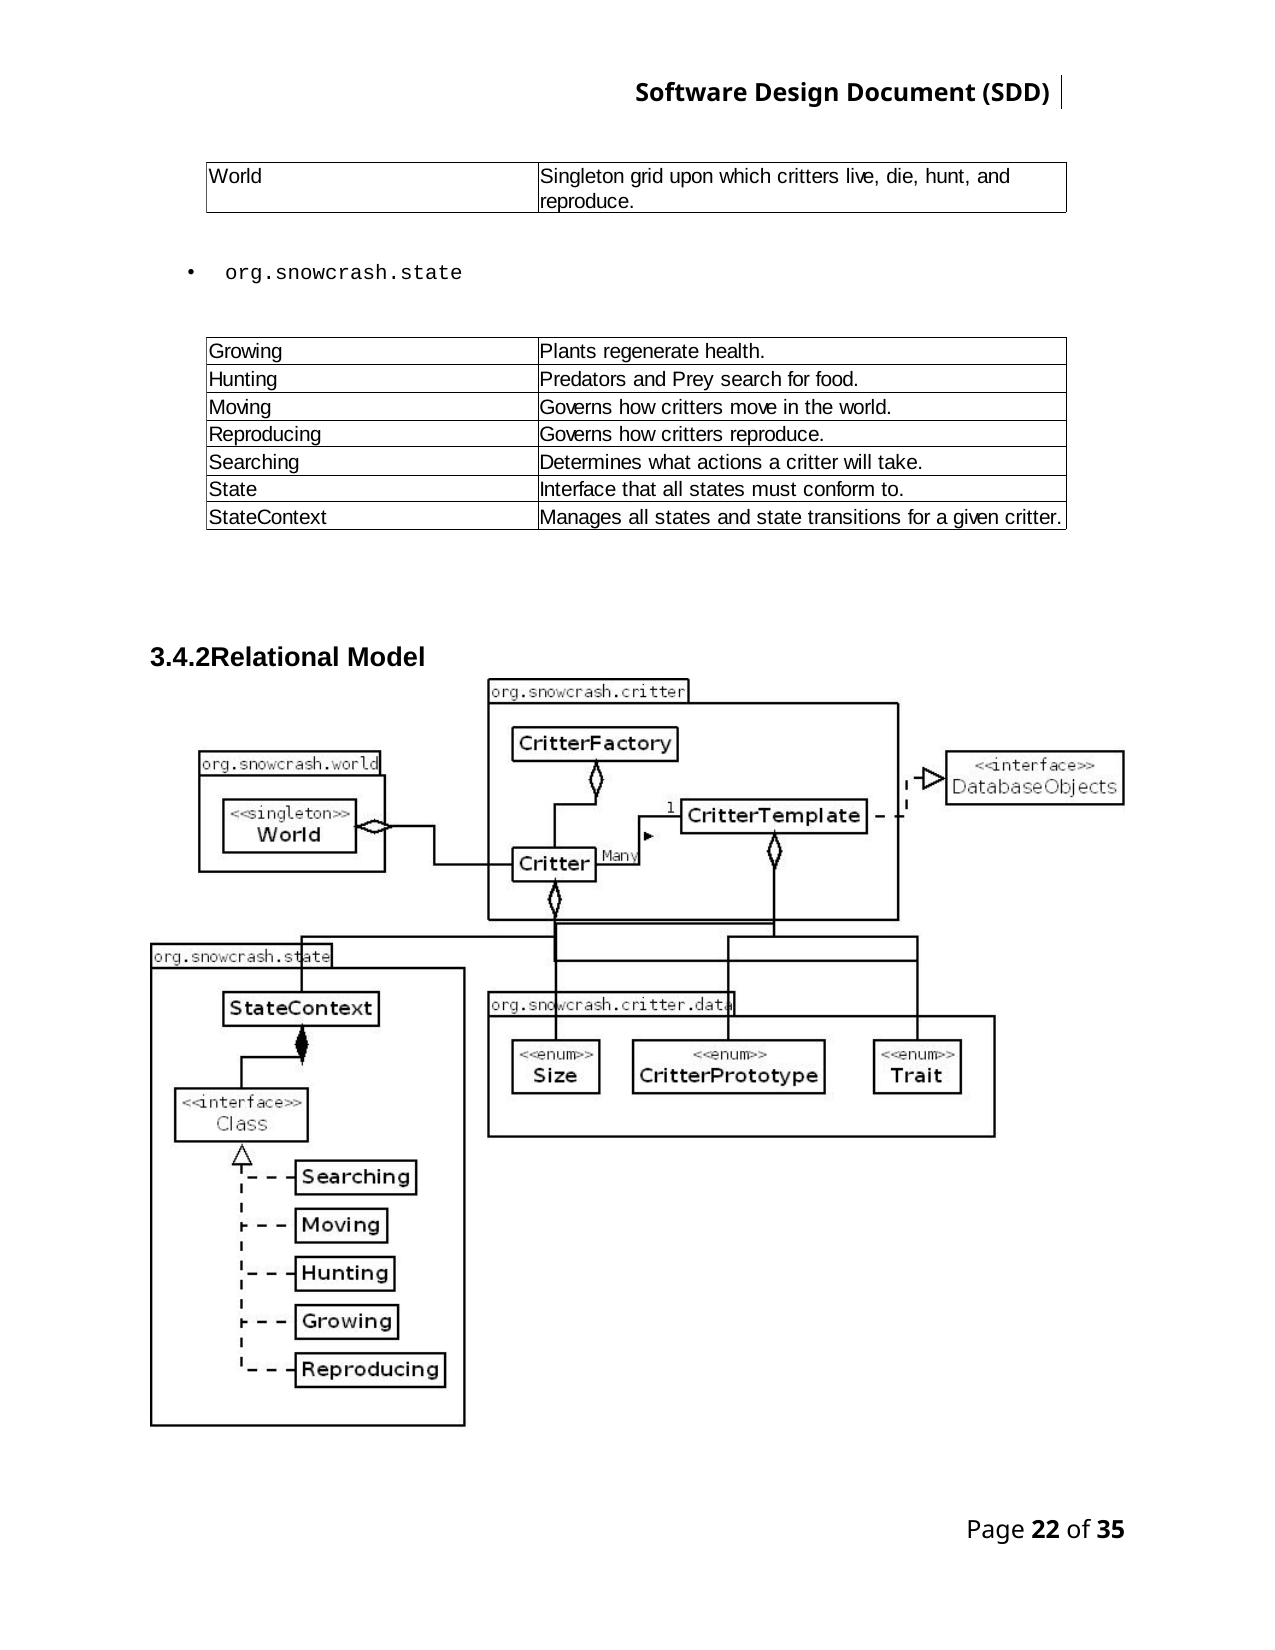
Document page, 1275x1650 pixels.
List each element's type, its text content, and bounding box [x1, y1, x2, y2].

picture [150, 678, 1125, 1428]
subtitle Relational Model [150, 641, 1125, 672]
list org.snowcrash.state [187, 262, 1125, 286]
